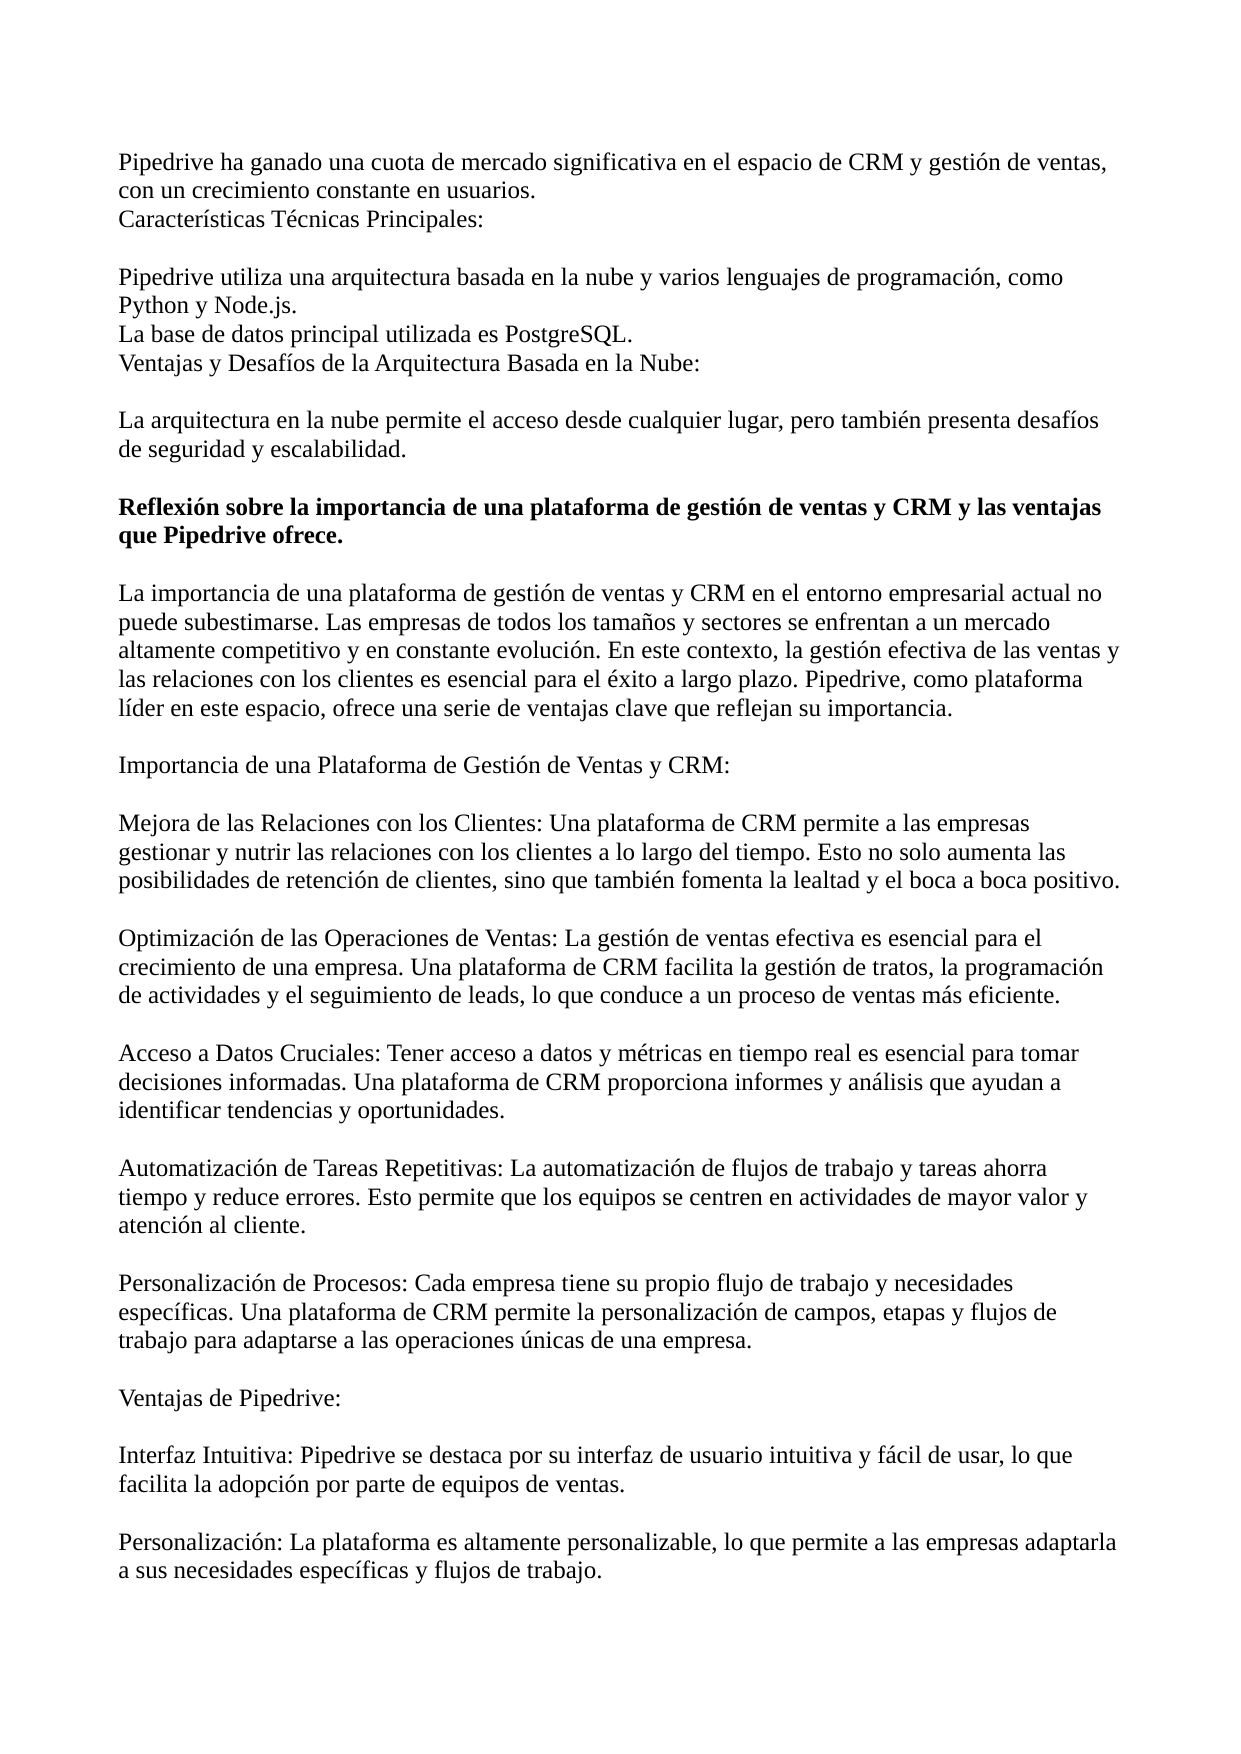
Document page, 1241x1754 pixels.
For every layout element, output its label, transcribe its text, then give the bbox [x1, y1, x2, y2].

text Automatización de Tareas Repetitivas: La automatización de flujos de trabajo y tareas ahorra tiempo y reduce errores. Esto permite que los equipos se centren en actividades de mayor valor y atención al cliente. [118, 1153, 1122, 1239]
text La base de datos principal utilizada es PostgreSQL. [118, 319, 1122, 348]
text Optimización de las Operaciones de Ventas: La gestión de ventas efectiva es esencial para el crecimiento de una empresa. Una plataforma de CRM facilita la gestión de tratos, la programación de actividades y el seguimiento de leads, lo que conduce a un proceso de ventas más eficiente. [118, 923, 1122, 1009]
text La importancia de una plataforma de gestión de ventas y CRM en el entorno empresarial actual no puede subestimarse. Las empresas de todos los tamaños y sectores se enfrentan a un mercado altamente competitivo y en constante evolución. En este contexto, la gestión efectiva de las ventas y las relaciones con los clientes es esencial para el éxito a largo plazo. Pipedrive, como plataforma líder en este espacio, ofrece una serie de ventajas clave que reflejan su importancia. [118, 578, 1122, 722]
text La arquitectura en la nube permite el acceso desde cualquier lugar, pero también presenta desafíos de seguridad y escalabilidad. [118, 406, 1122, 463]
text Características Técnicas Principales: [118, 204, 1122, 233]
text Acceso a Datos Cruciales: Tener acceso a datos y métricas en tiempo real es esencial para tomar decisiones informadas. Una plataforma de CRM proporciona informes y análisis que ayudan a identificar tendencias y oportunidades. [118, 1038, 1122, 1124]
text Ventajas y Desafíos de la Arquitectura Basada en la Nube: [118, 348, 1122, 377]
text Pipedrive utiliza una arquitectura basada en la nube y varios lenguajes de programación, como Python y Node.js. [118, 262, 1122, 319]
text Personalización: La plataforma es altamente personalizable, lo que permite a las empresas adaptarla a sus necesidades específicas y flujos de trabajo. [118, 1527, 1122, 1584]
text Importancia de una Plataforma de Gestión de Ventas y CRM: [118, 751, 1122, 779]
text Ventajas de Pipedrive: [118, 1383, 1122, 1412]
text Reflexión sobre la importancia de una plataforma de gestión de ventas y CRM y las ventajas que Pipedrive ofrece. [118, 492, 1122, 549]
text Mejora de las Relaciones con los Clientes: Una plataforma de CRM permite a las empresas gestionar y nutrir las relaciones con los clientes a lo largo del tiempo. Esto no solo aumenta las posibilidades de retención de clientes, sino que también fomenta la lealtad y el boca a boca positivo. [118, 808, 1122, 894]
text Personalización de Procesos: Cada empresa tiene su propio flujo de trabajo y necesidades específicas. Una plataforma de CRM permite la personalización de campos, etapas y flujos de trabajo para adaptarse a las operaciones únicas de una empresa. [118, 1268, 1122, 1354]
text Interfaz Intuitiva: Pipedrive se destaca por su interfaz de usuario intuitiva y fácil de usar, lo que facilita la adopción por parte de equipos de ventas. [118, 1441, 1122, 1498]
text Pipedrive ha ganado una cuota de mercado significativa en el espacio de CRM y gestión de ventas, con un crecimiento constante en usuarios. [118, 147, 1122, 204]
